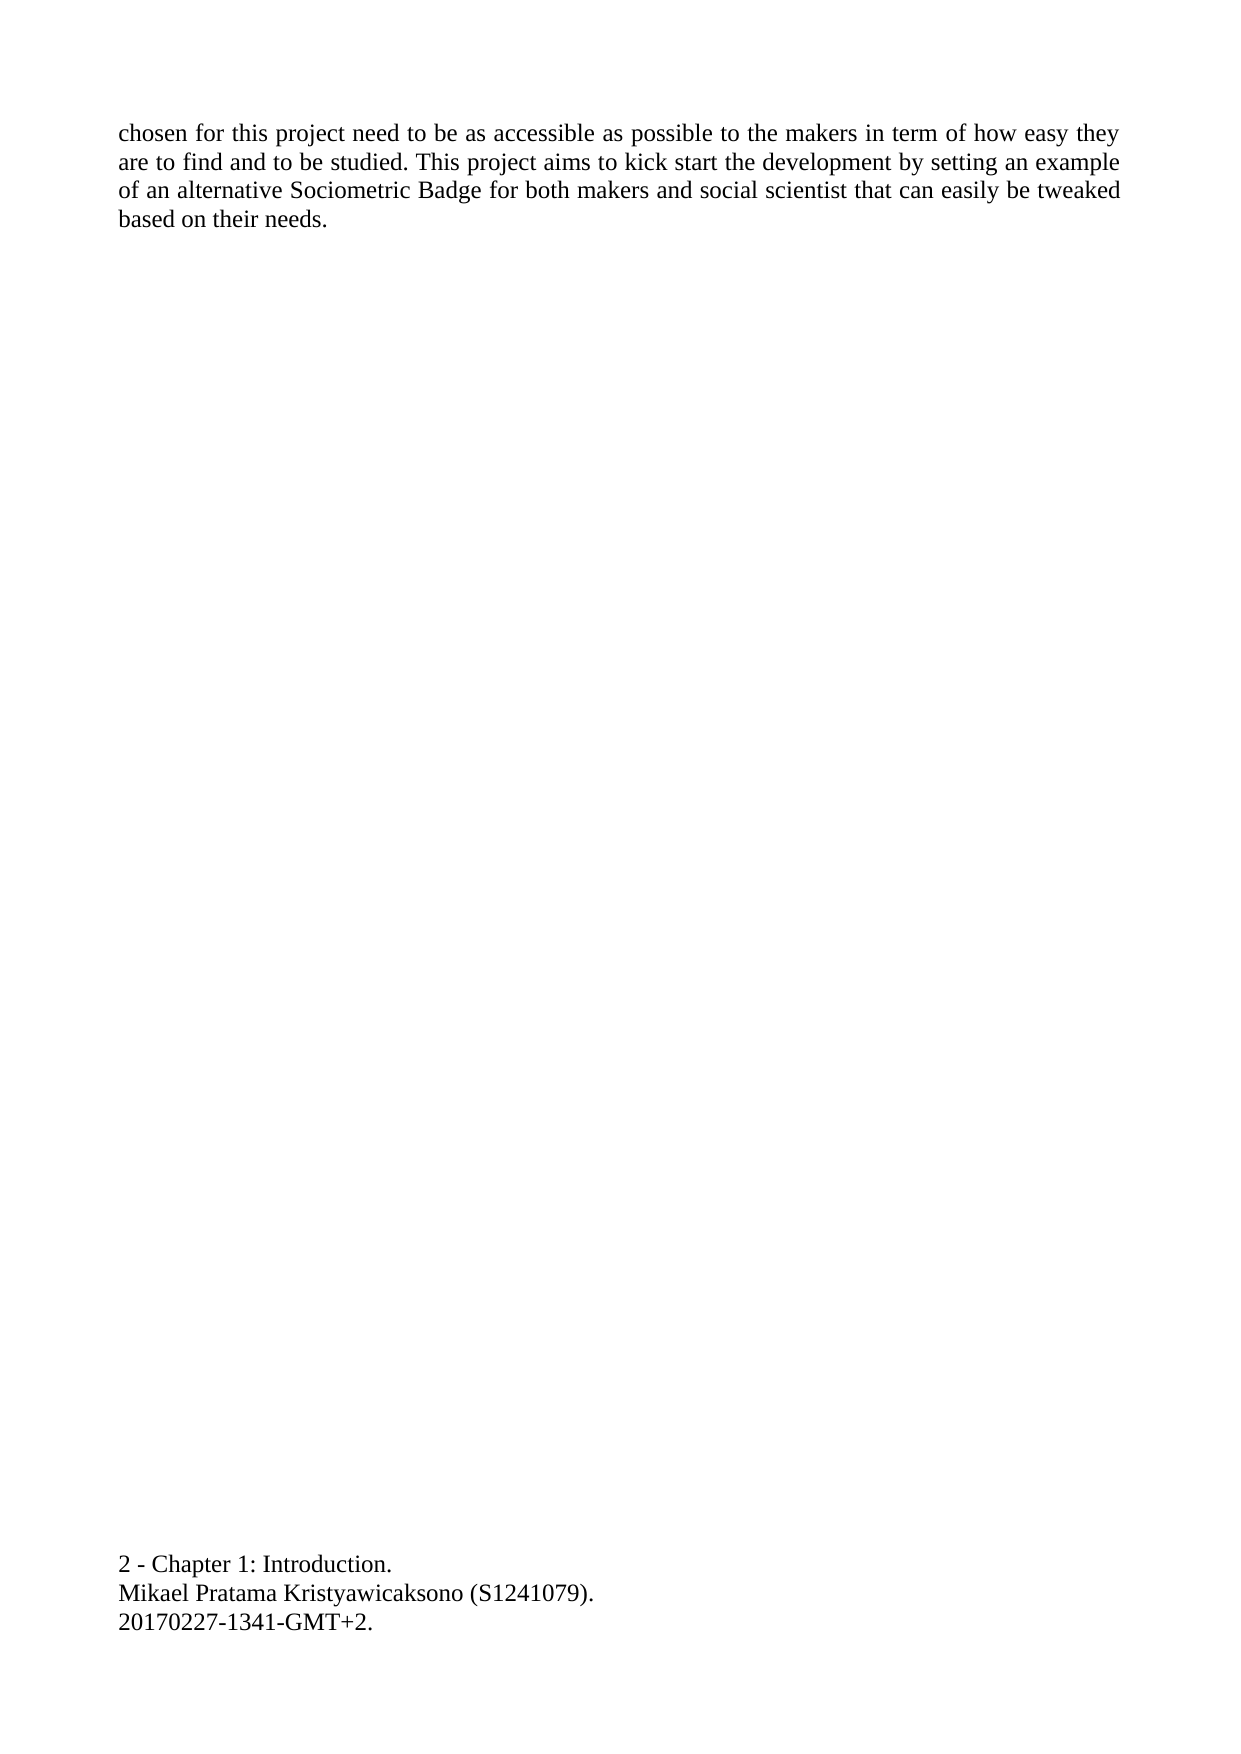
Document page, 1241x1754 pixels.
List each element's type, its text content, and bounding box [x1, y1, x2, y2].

text chosen for this project need to be as accessible as possible to the makers in term of how easy they are to find and to be studied. This project aims to kick start the development by setting an example of an alternative Sociometric Badge for both makers and social scientist that can easily be tweaked based on their needs. [118, 118, 1122, 233]
